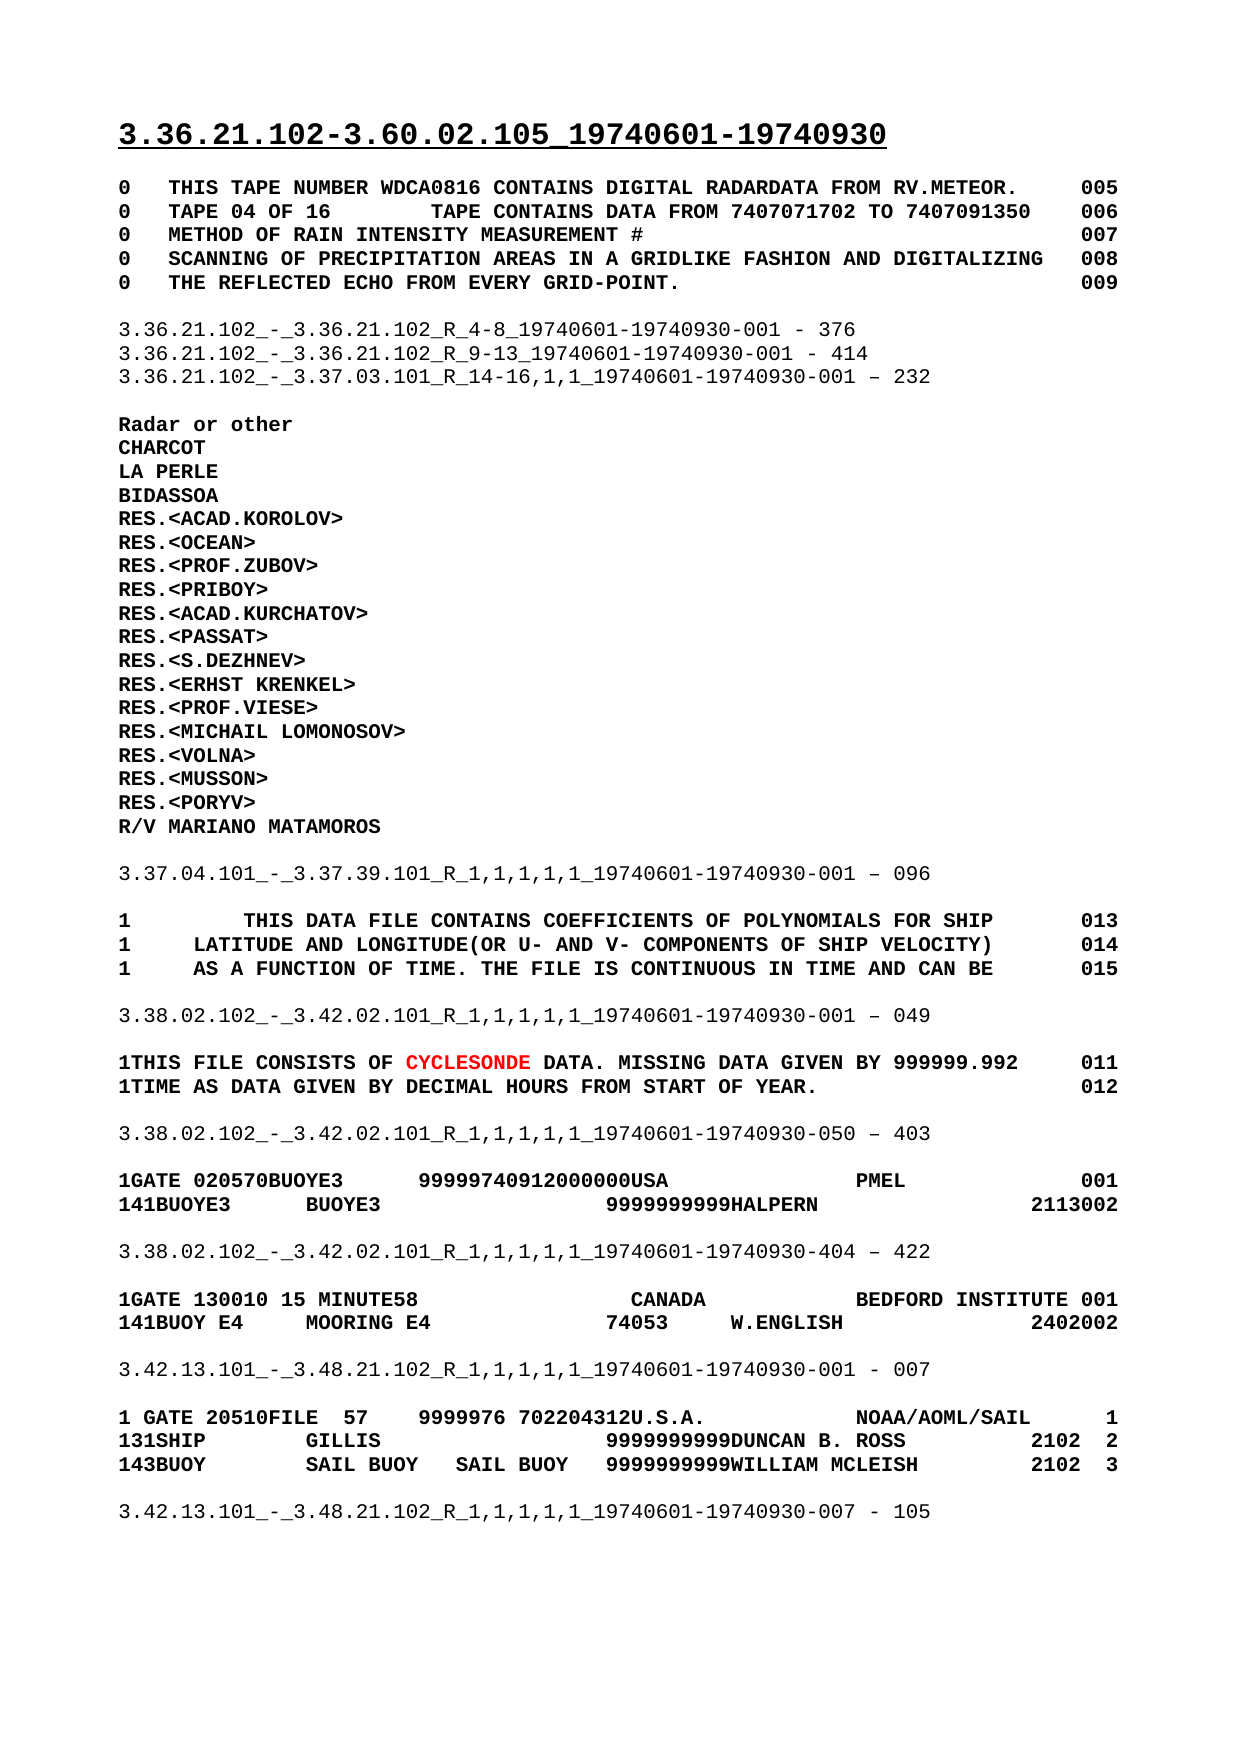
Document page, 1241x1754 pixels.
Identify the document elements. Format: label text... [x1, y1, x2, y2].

text RES.<ERHST KRENKEL> [118, 674, 1122, 697]
text 3.38.02.102_-_3.42.02.101_R_1,1,1,1,1_19740601-19740930-404 – 422 [118, 1241, 1122, 1265]
text R/V MARIANO MATAMOROS [118, 816, 1122, 839]
text RES.<PROF.VIESE> [118, 697, 1122, 721]
text RES.<PROF.ZUBOV> [118, 556, 1122, 579]
text 1 GATE 20510FILE 57 9999976 702204312U.S.A. NOAA/AOML/SAIL 1 [118, 1407, 1122, 1430]
text RES.<PASSAT> [118, 626, 1122, 650]
text 3.42.13.101_-_3.48.21.102_R_1,1,1,1,1_19740601-19740930-007 - 105 [118, 1501, 1122, 1525]
text BIDASSOA [118, 484, 1122, 508]
text RES.<ACAD.KOROLOV> [118, 508, 1122, 532]
text 1GATE 020570BUOYE3 99999740912000000USA PMEL 001 [118, 1170, 1122, 1194]
text RES.<PORYV> [118, 792, 1122, 816]
text 131SHIP GILLIS 9999999999DUNCAN B. ROSS 2102 2 [118, 1430, 1122, 1454]
text 141BUOY E4 MOORING E4 74053 W.ENGLISH 2402002 [118, 1312, 1122, 1336]
text 1GATE 130010 15 MINUTE58 CANADA BEDFORD INSTITUTE 001 [118, 1288, 1122, 1312]
text RES.<ACAD.KURCHATOV> [118, 603, 1122, 626]
text RES.<S.DEZHNEV> [118, 650, 1122, 674]
text 3.36.21.102_-_3.37.03.101_R_14-16,1,1_19740601-19740930-001 – 232 [118, 366, 1122, 390]
text 141BUOYE3 BUOYE3 9999999999HALPERN 2113002 [118, 1194, 1122, 1218]
text Radar or other [118, 414, 1122, 437]
text 0 METHOD OF RAIN INTENSITY MEASUREMENT # 007 [118, 224, 1122, 248]
text 1 LATITUDE AND LONGITUDE(OR U- AND V- COMPONENTS OF SHIP VELOCITY) 014 [118, 934, 1122, 957]
text RES.<MICHAIL LOMONOSOV> [118, 721, 1122, 745]
text 0 THE REFLECTED ECHO FROM EVERY GRID-POINT. 009 [118, 272, 1122, 295]
text RES.<OCEAN> [118, 532, 1122, 556]
text 3.36.21.102-3.60.02.105_19740601-19740930 [118, 118, 1122, 153]
text 0 TAPE 04 OF 16 TAPE CONTAINS DATA FROM 7407071702 TO 7407091350 006 [118, 201, 1122, 224]
text CHARCOT [118, 437, 1122, 461]
text 0 THIS TAPE NUMBER WDCA0816 CONTAINS DIGITAL RADARDATA FROM RV.METEOR. 005 [118, 177, 1122, 201]
text RES.<PRIBOY> [118, 579, 1122, 603]
text LA PERLE [118, 461, 1122, 484]
text 0 SCANNING OF PRECIPITATION AREAS IN A GRIDLIKE FASHION AND DIGITALIZING 008 [118, 248, 1122, 272]
text 1TIME AS DATA GIVEN BY DECIMAL HOURS FROM START OF YEAR. 012 [118, 1076, 1122, 1099]
text 3.38.02.102_-_3.42.02.101_R_1,1,1,1,1_19740601-19740930-050 – 403 [118, 1123, 1122, 1147]
text 3.42.13.101_-_3.48.21.102_R_1,1,1,1,1_19740601-19740930-001 - 007 [118, 1359, 1122, 1383]
text 3.36.21.102_-_3.36.21.102_R_4-8_19740601-19740930-001 - 376 [118, 319, 1122, 343]
text 1 THIS DATA FILE CONTAINS COEFFICIENTS OF POLYNOMIALS FOR SHIP 013 [118, 910, 1122, 934]
text 3.38.02.102_-_3.42.02.101_R_1,1,1,1,1_19740601-19740930-001 – 049 [118, 1005, 1122, 1028]
text 143BUOY SAIL BUOY SAIL BUOY 9999999999WILLIAM MCLEISH 2102 3 [118, 1454, 1122, 1478]
text 3.37.04.101_-_3.37.39.101_R_1,1,1,1,1_19740601-19740930-001 – 096 [118, 863, 1122, 887]
text 1 AS A FUNCTION OF TIME. THE FILE IS CONTINUOUS IN TIME AND CAN BE 015 [118, 957, 1122, 981]
text 3.36.21.102_-_3.36.21.102_R_9-13_19740601-19740930-001 - 414 [118, 343, 1122, 366]
text RES.<VOLNA> [118, 745, 1122, 768]
text RES.<MUSSON> [118, 768, 1122, 792]
text 1THIS FILE CONSISTS OF CYCLESONDE DATA. MISSING DATA GIVEN BY 999999.992 011 [118, 1052, 1122, 1076]
